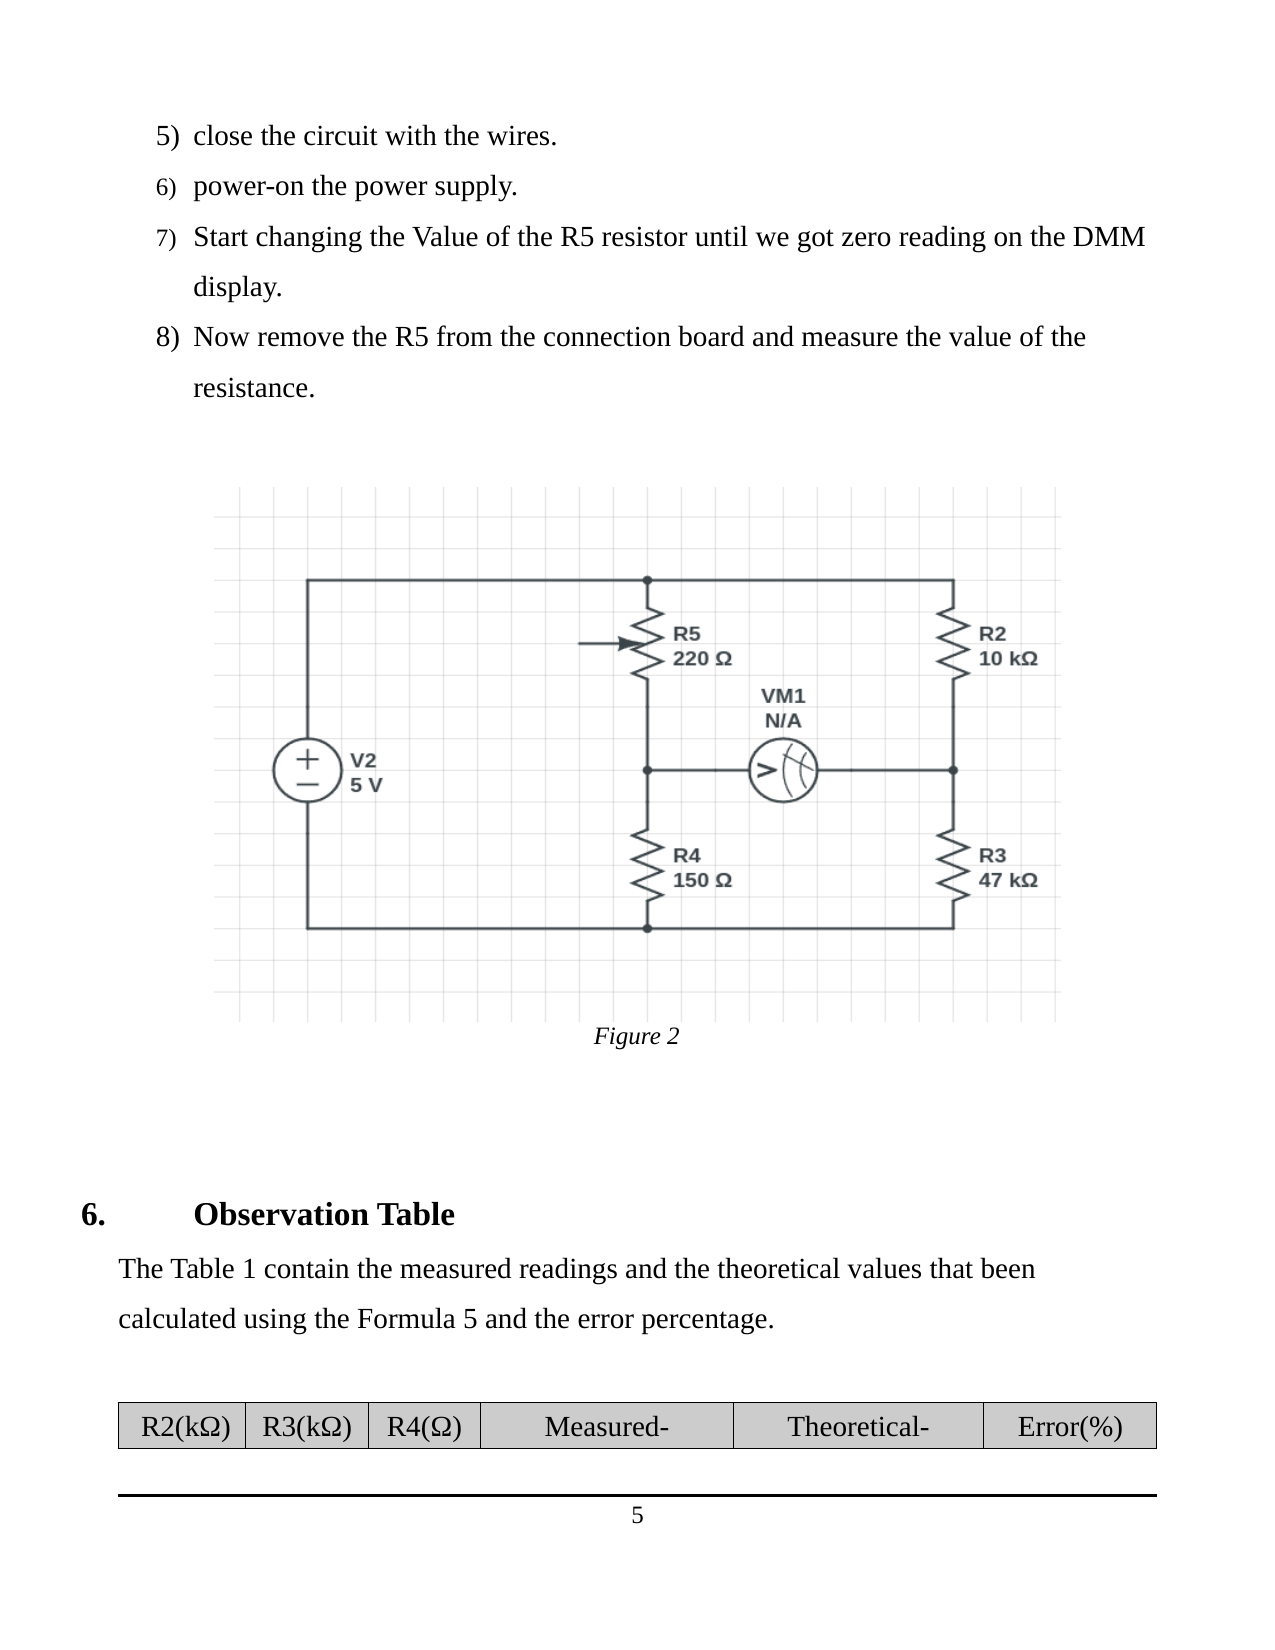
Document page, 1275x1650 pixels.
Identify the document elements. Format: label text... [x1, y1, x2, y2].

table_header Theoretical- [734, 1403, 983, 1448]
text Figure 2 [214, 1022, 1061, 1050]
list power-on the power supply. [156, 168, 1157, 202]
table_header Error(%) [984, 1403, 1156, 1448]
picture [214, 487, 1061, 1022]
list close the circuit with the wires. [156, 118, 1157, 152]
list Now remove the R5 from the connection board and measure the value of the resistance. [156, 319, 1157, 403]
list Observation Table [81, 1194, 1157, 1232]
table_header R3(kΩ) [246, 1403, 368, 1448]
table_header R2(kΩ) [119, 1403, 245, 1448]
list The Table 1 contain the measured readings and the theoretical values that been calculated using the Formula 5 and the error percentage. [81, 1251, 1157, 1335]
table_header R4(Ω) [369, 1403, 480, 1448]
table_header Measured- [481, 1403, 733, 1448]
list Start changing the Value of the R5 resistor until we got zero reading on the DMM display. [156, 219, 1157, 303]
